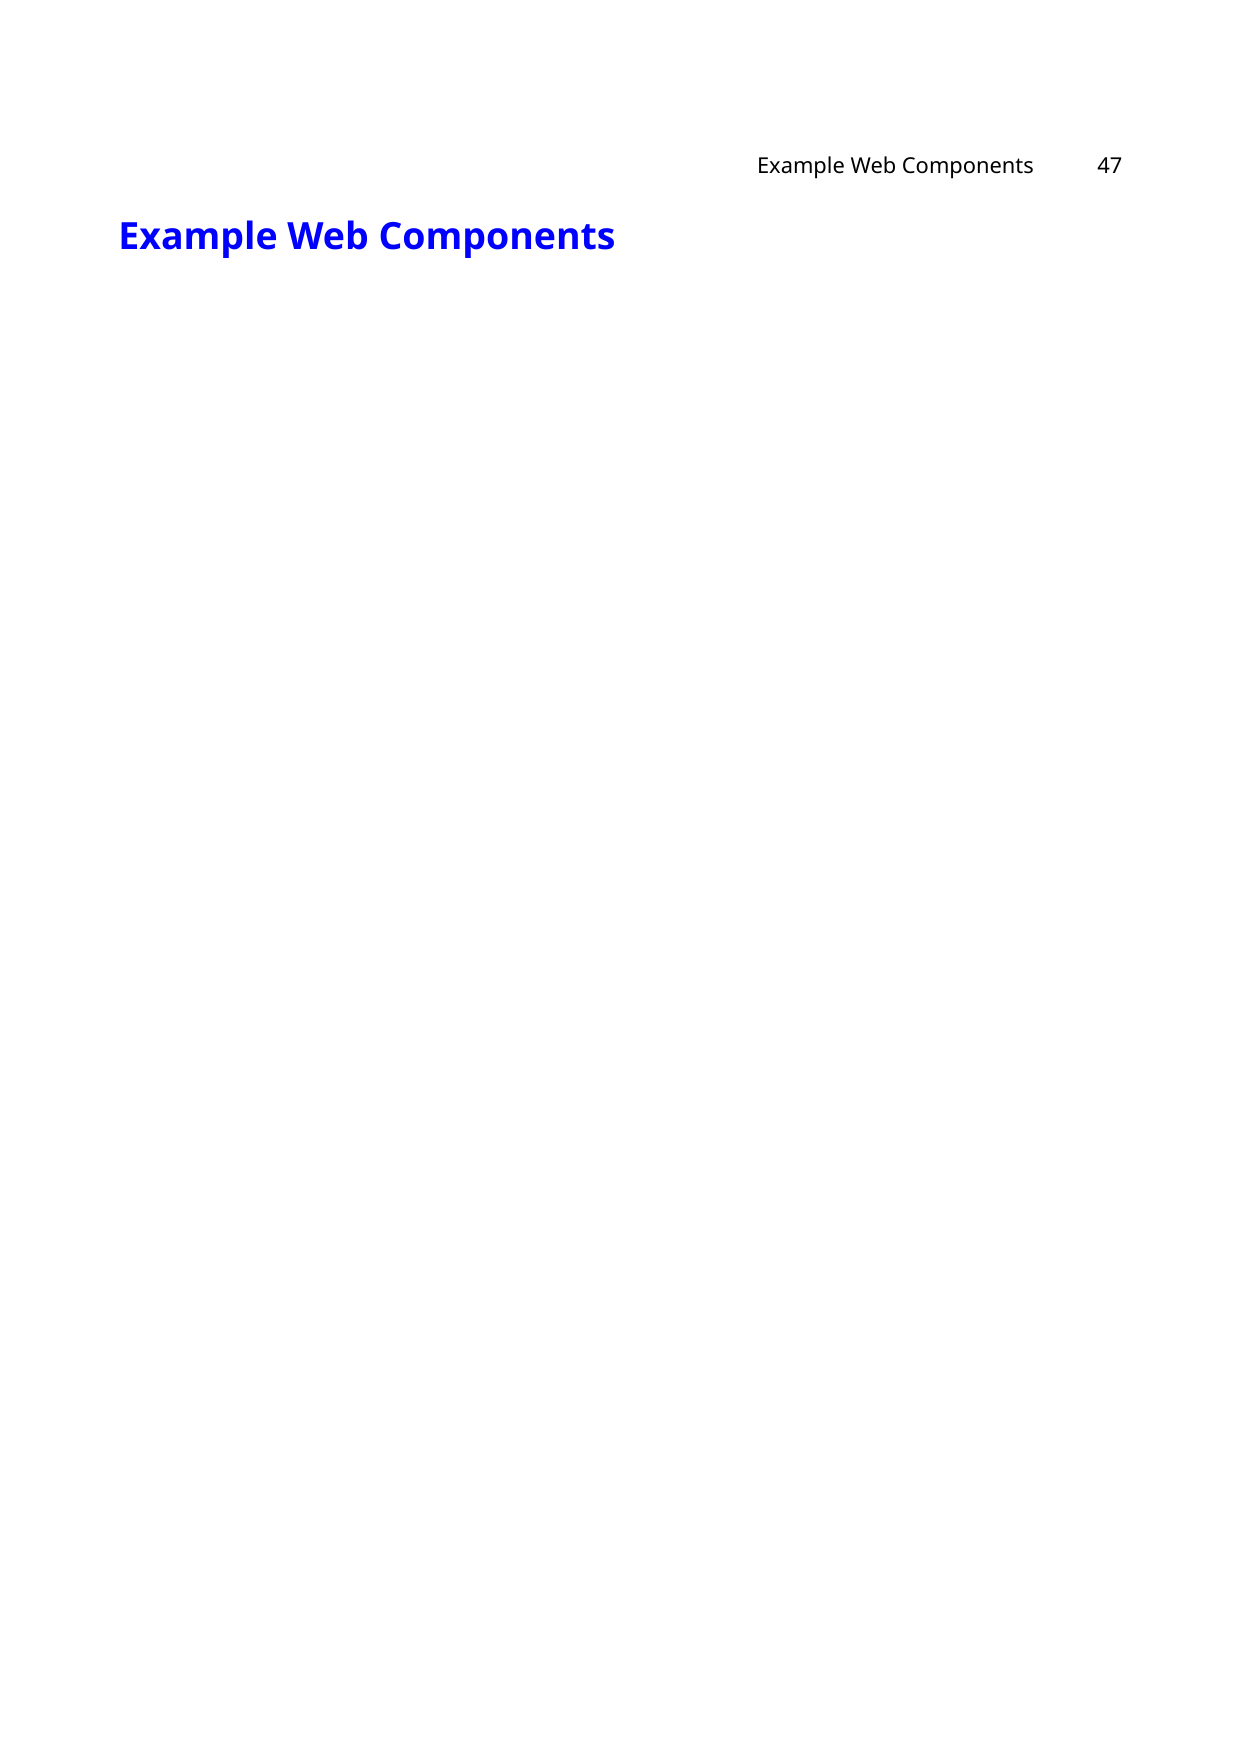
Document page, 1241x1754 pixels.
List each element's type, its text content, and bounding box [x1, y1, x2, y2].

subtitle Example Web Components [118, 209, 1122, 260]
